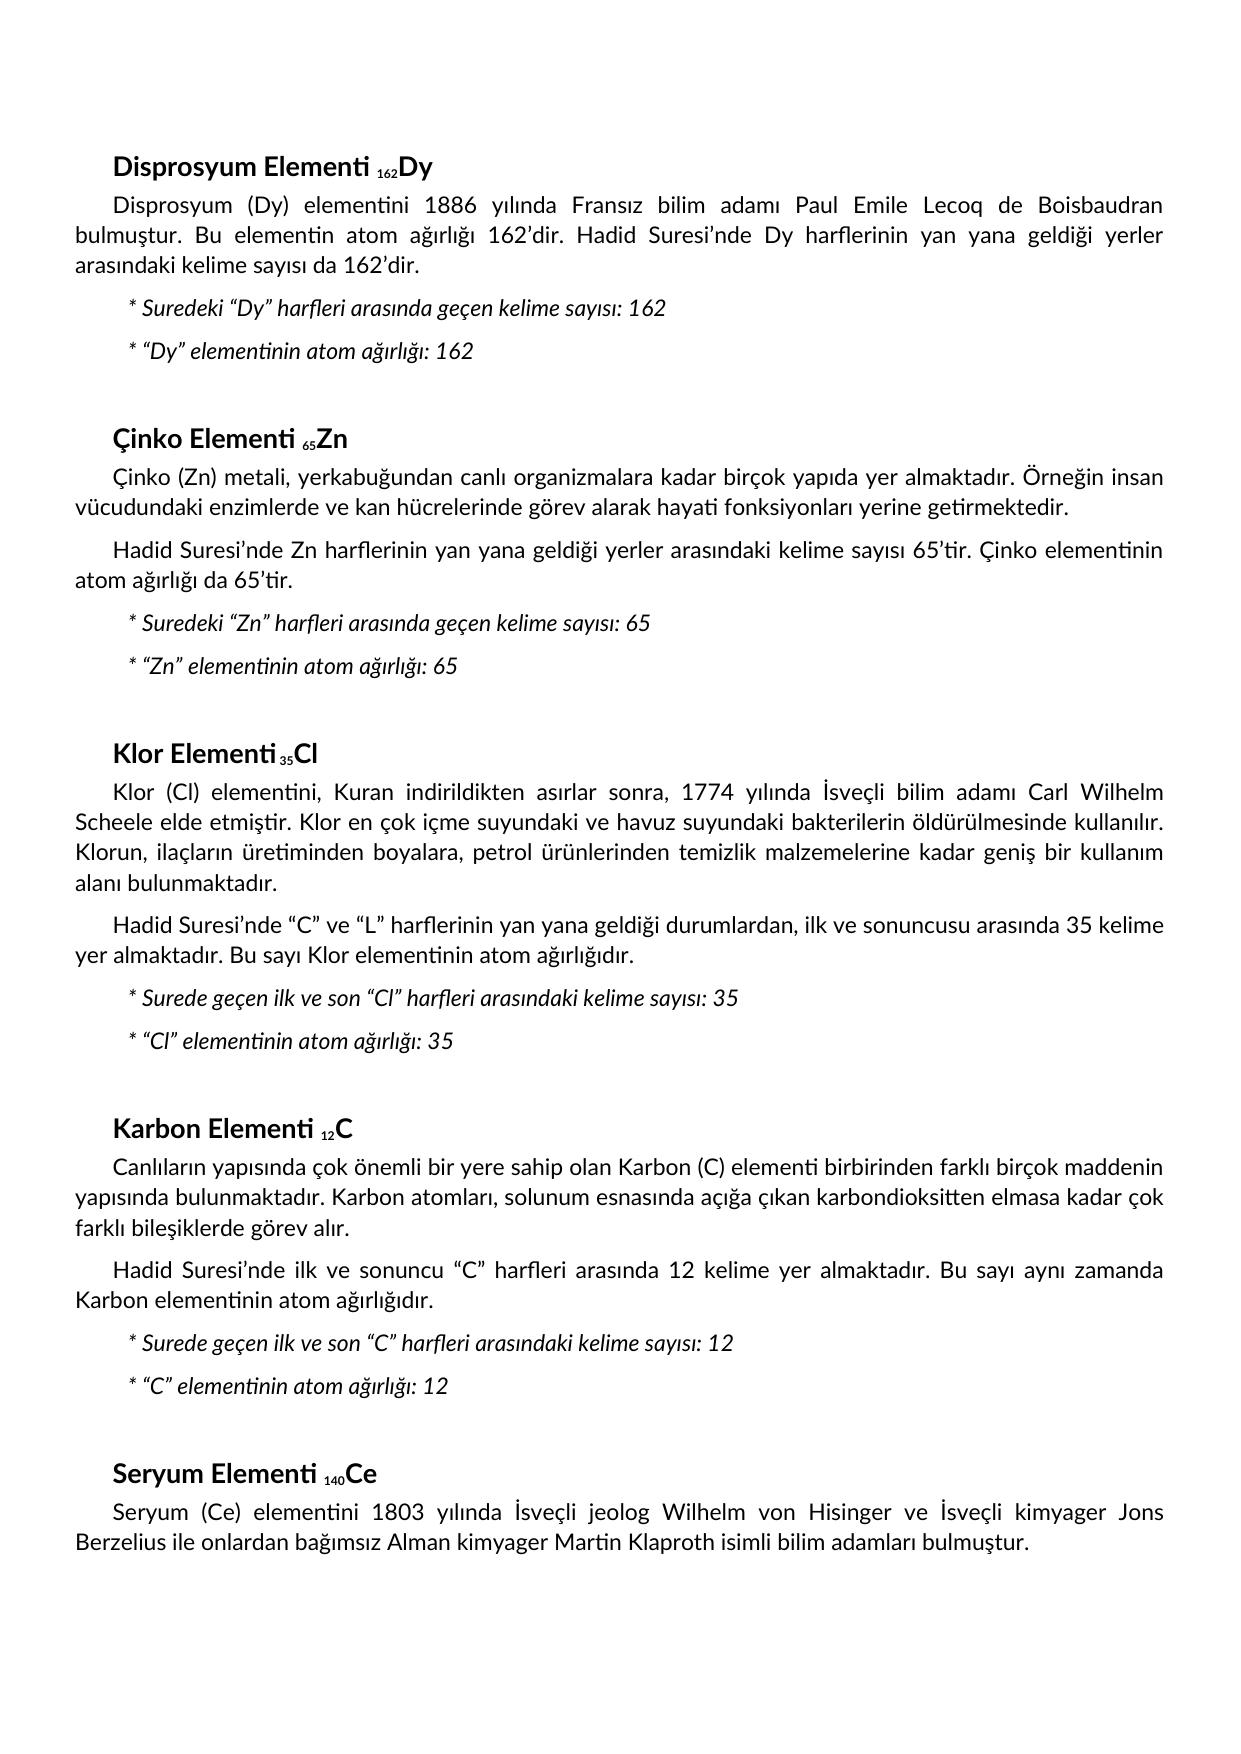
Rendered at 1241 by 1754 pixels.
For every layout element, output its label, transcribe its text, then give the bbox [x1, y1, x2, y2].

text Hadid Suresi’nde ilk ve sonuncu “C” harfleri arasında 12 kelime yer almaktadır. Bu sayı aynı zamanda Karbon elementinin atom ağırlığıdır. [75, 1256, 1165, 1314]
text * “Cl” elementinin atom ağırlığı: 35 [127, 1027, 1143, 1054]
text * “Dy” elementinin atom ağırlığı: 162 [127, 337, 1143, 364]
subtitle Klor Elementi 35Cl [112, 737, 1165, 769]
text Disprosyum (Dy) elementini 1886 yılında Fransız bilim adamı Paul Emile Lecoq de Boisbaudran bulmuştur. Bu elementin atom ağırlığı 162’dir. Hadid Suresi’nde Dy harflerinin yan yana geldiği yerler arasındaki kelime sayısı da 162’dir. [75, 191, 1165, 279]
text Seryum (Ce) elementini 1803 yılında İsveçli jeolog Wilhelm von Hisinger ve İsveçli kimyager Jons Berzelius ile onlardan bağımsız Alman kimyager Martin Klaproth isimli bilim adamları bulmuştur. [75, 1498, 1165, 1556]
text * Surede geçen ilk ve son “C” harfleri arasındaki kelime sayısı: 12 [127, 1329, 1143, 1356]
text Klor (Cl) elementini, Kuran indirildikten asırlar sonra, 1774 yılında İsveçli bilim adamı Carl Wilhelm Scheele elde etmiştir. Klor en çok içme suyundaki ve havuz suyundaki bakterilerin öldürülmesinde kullanılır. Klorun, ilaçların üretiminden boyalara, petrol ürünlerinden temizlik malzemelerine kadar geniş bir kullanım alanı bulunmaktadır. [75, 778, 1165, 896]
text * “C” elementinin atom ağırlığı: 12 [127, 1372, 1143, 1399]
text Hadid Suresi’nde “C” ve “L” harflerinin yan yana geldiği durumlardan, ilk ve sonuncusu arasında 35 kelime yer almaktadır. Bu sayı Klor elementinin atom ağırlığıdır. [75, 911, 1165, 969]
subtitle Karbon Elementi 12C [112, 1112, 1165, 1144]
text * Suredeki “Dy” harfleri arasında geçen kelime sayısı: 162 [127, 294, 1143, 321]
text * Surede geçen ilk ve son “Cl” harfleri arasındaki kelime sayısı: 35 [127, 984, 1143, 1011]
text Hadid Suresi’nde Zn harflerinin yan yana geldiği yerler arasındaki kelime sayısı 65’tir. Çinko elementinin atom ağırlığı da 65’tir. [75, 536, 1165, 593]
text * “Zn” elementinin atom ağırlığı: 65 [127, 651, 1143, 679]
text Canlıların yapısında çok önemli bir yere sahip olan Karbon (C) elementi birbirinden farklı birçok maddenin yapısında bulunmaktadır. Karbon atomları, solunum esnasında açığa çıkan karbondioksitten elmasa kadar çok farklı bileşiklerde görev alır. [75, 1153, 1165, 1241]
subtitle Disprosyum Elementi 162Dy [112, 150, 1165, 182]
text * Suredeki “Zn” harfleri arasında geçen kelime sayısı: 65 [127, 609, 1143, 636]
subtitle Çinko Elementi 65Zn [112, 422, 1165, 454]
subtitle Seryum Elementi 140Ce [112, 1457, 1165, 1489]
text Çinko (Zn) metali, yerkabuğundan canlı organizmalara kadar birçok yapıda yer almaktadır. Örneğin insan vücudundaki enzimlerde ve kan hücrelerinde görev alarak hayati fonksiyonları yerine getirmektedir. [75, 463, 1165, 521]
